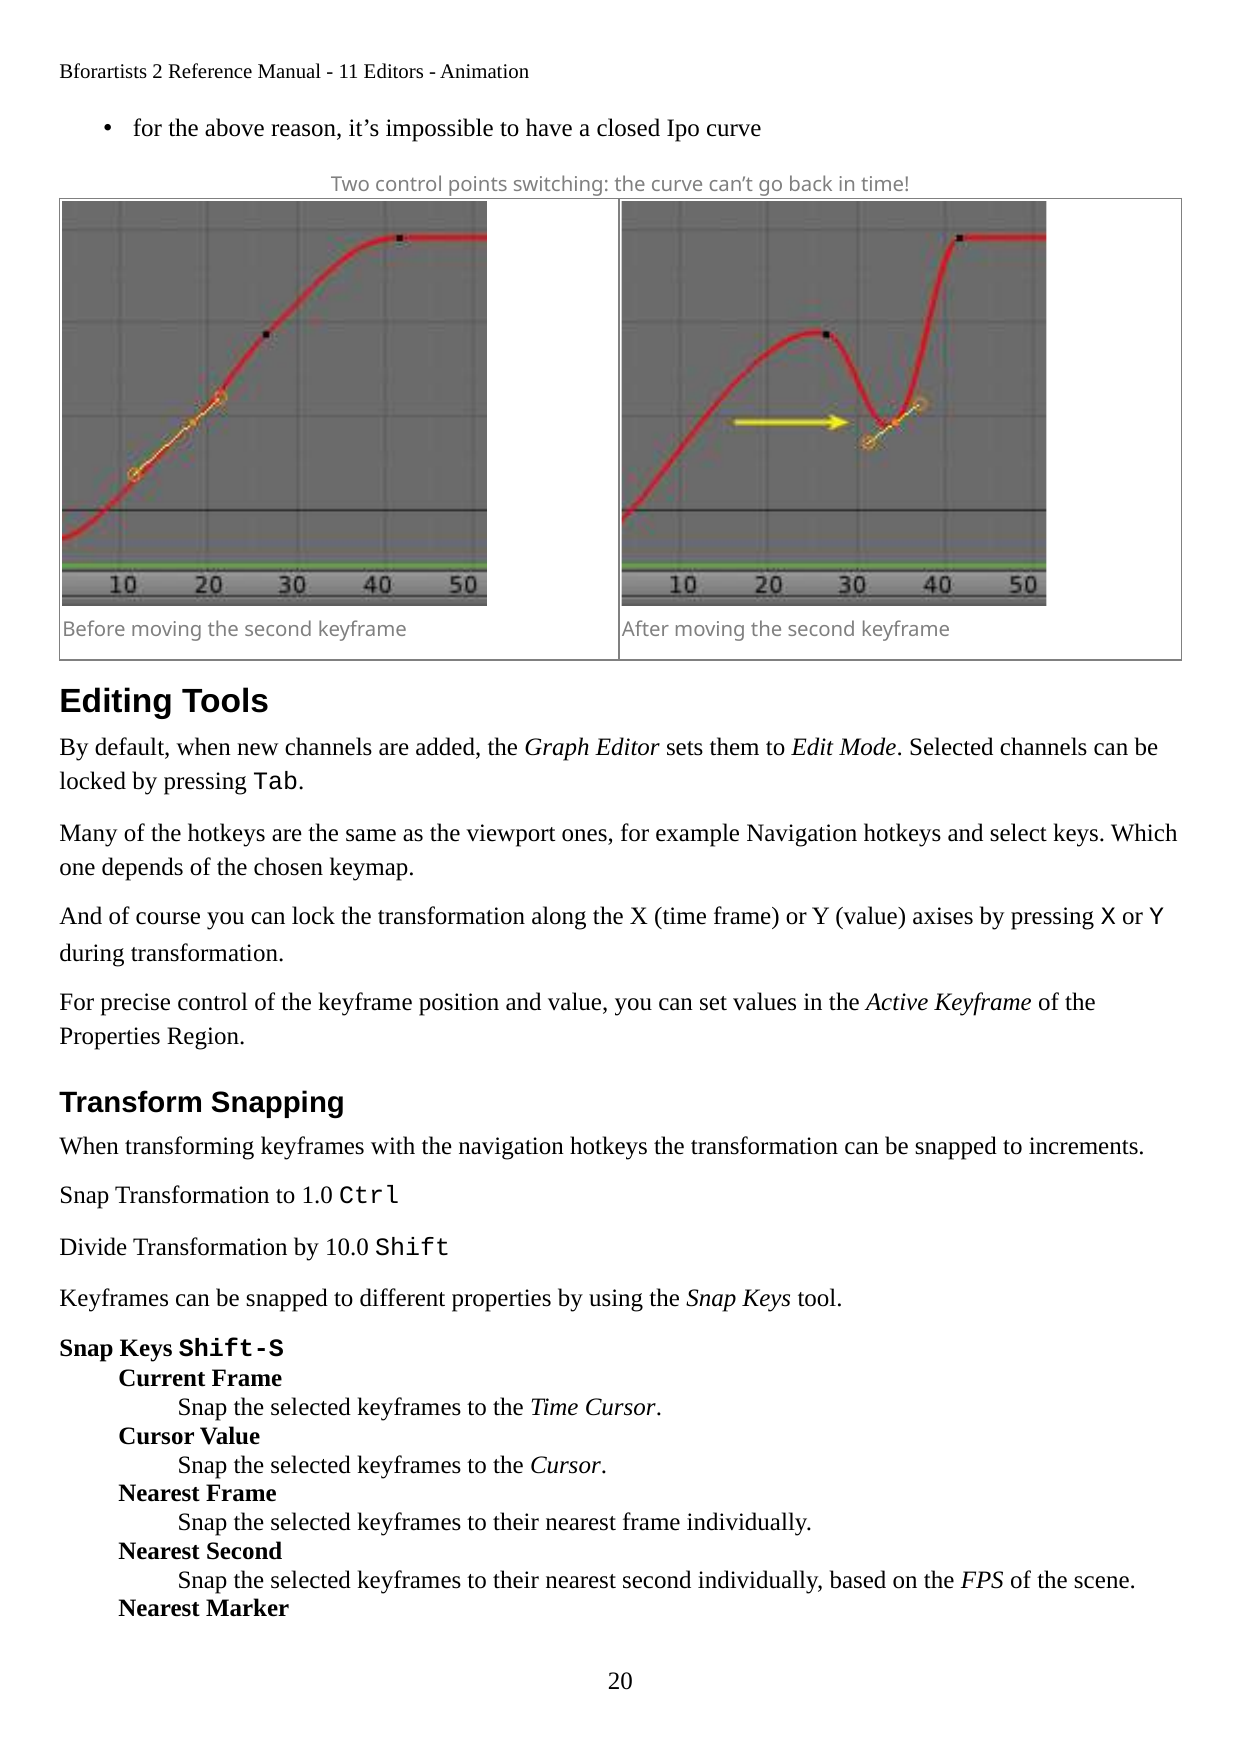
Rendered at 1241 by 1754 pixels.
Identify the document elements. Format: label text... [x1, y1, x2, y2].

subtitle Current Frame [118, 1363, 1181, 1392]
text For precise control of the keyframe position and value, you can set values in the Active Keyframe of the Properties Region. [59, 987, 1181, 1050]
text And of course you can lock the transformation along the X (time frame) or Y (value) axises by pressing X or Y during transformation. [59, 901, 1181, 967]
list Snap the selected keyframes to their nearest frame individually. [177, 1507, 1181, 1536]
text Many of the hotkeys are the same as the viewport ones, for example Navigation hotkeys and select keys. Which one depends of the chosen keymap. [59, 818, 1181, 881]
subtitle Nearest Marker [118, 1593, 1181, 1622]
text Divide Transformation by 10.0 Shift [59, 1232, 1181, 1263]
subtitle Transform Snapping [59, 1085, 1181, 1119]
list Snap the selected keyframes to the Cursor. [177, 1450, 1181, 1478]
subtitle Nearest Frame [118, 1478, 1181, 1507]
picture [62, 201, 487, 606]
text Snap Transformation to 1.0 Ctrl [59, 1180, 1181, 1211]
text Keyframes can be snapped to different properties by using the Snap Keys tool. [59, 1283, 1181, 1312]
list Snap the selected keyframes to their nearest second individually, based on the FPS of the scene. [177, 1565, 1181, 1593]
text Two control points switching: the curve can’t go back in time! [59, 166, 1181, 198]
picture [621, 201, 1047, 606]
subtitle Editing Tools [59, 681, 1181, 719]
table_header After moving the second keyframe [620, 199, 1181, 659]
list Snap the selected keyframes to the Time Cursor. [177, 1392, 1181, 1421]
text By default, when new channels are added, the Graph Editor sets them to Edit Mode. Selected channels can be locked by pressing Tab. [59, 732, 1181, 797]
subtitle Nearest Second [118, 1536, 1181, 1565]
list for the above reason, it’s impossible to have a closed Ipo curve [103, 113, 1181, 141]
subtitle Snap Keys Shift-S [59, 1333, 1181, 1363]
text When transforming keyframes with the navigation hotkeys the transformation can be snapped to increments. [59, 1131, 1181, 1160]
subtitle Cursor Value [118, 1421, 1181, 1450]
table_header Before moving the second keyframe [60, 199, 618, 659]
